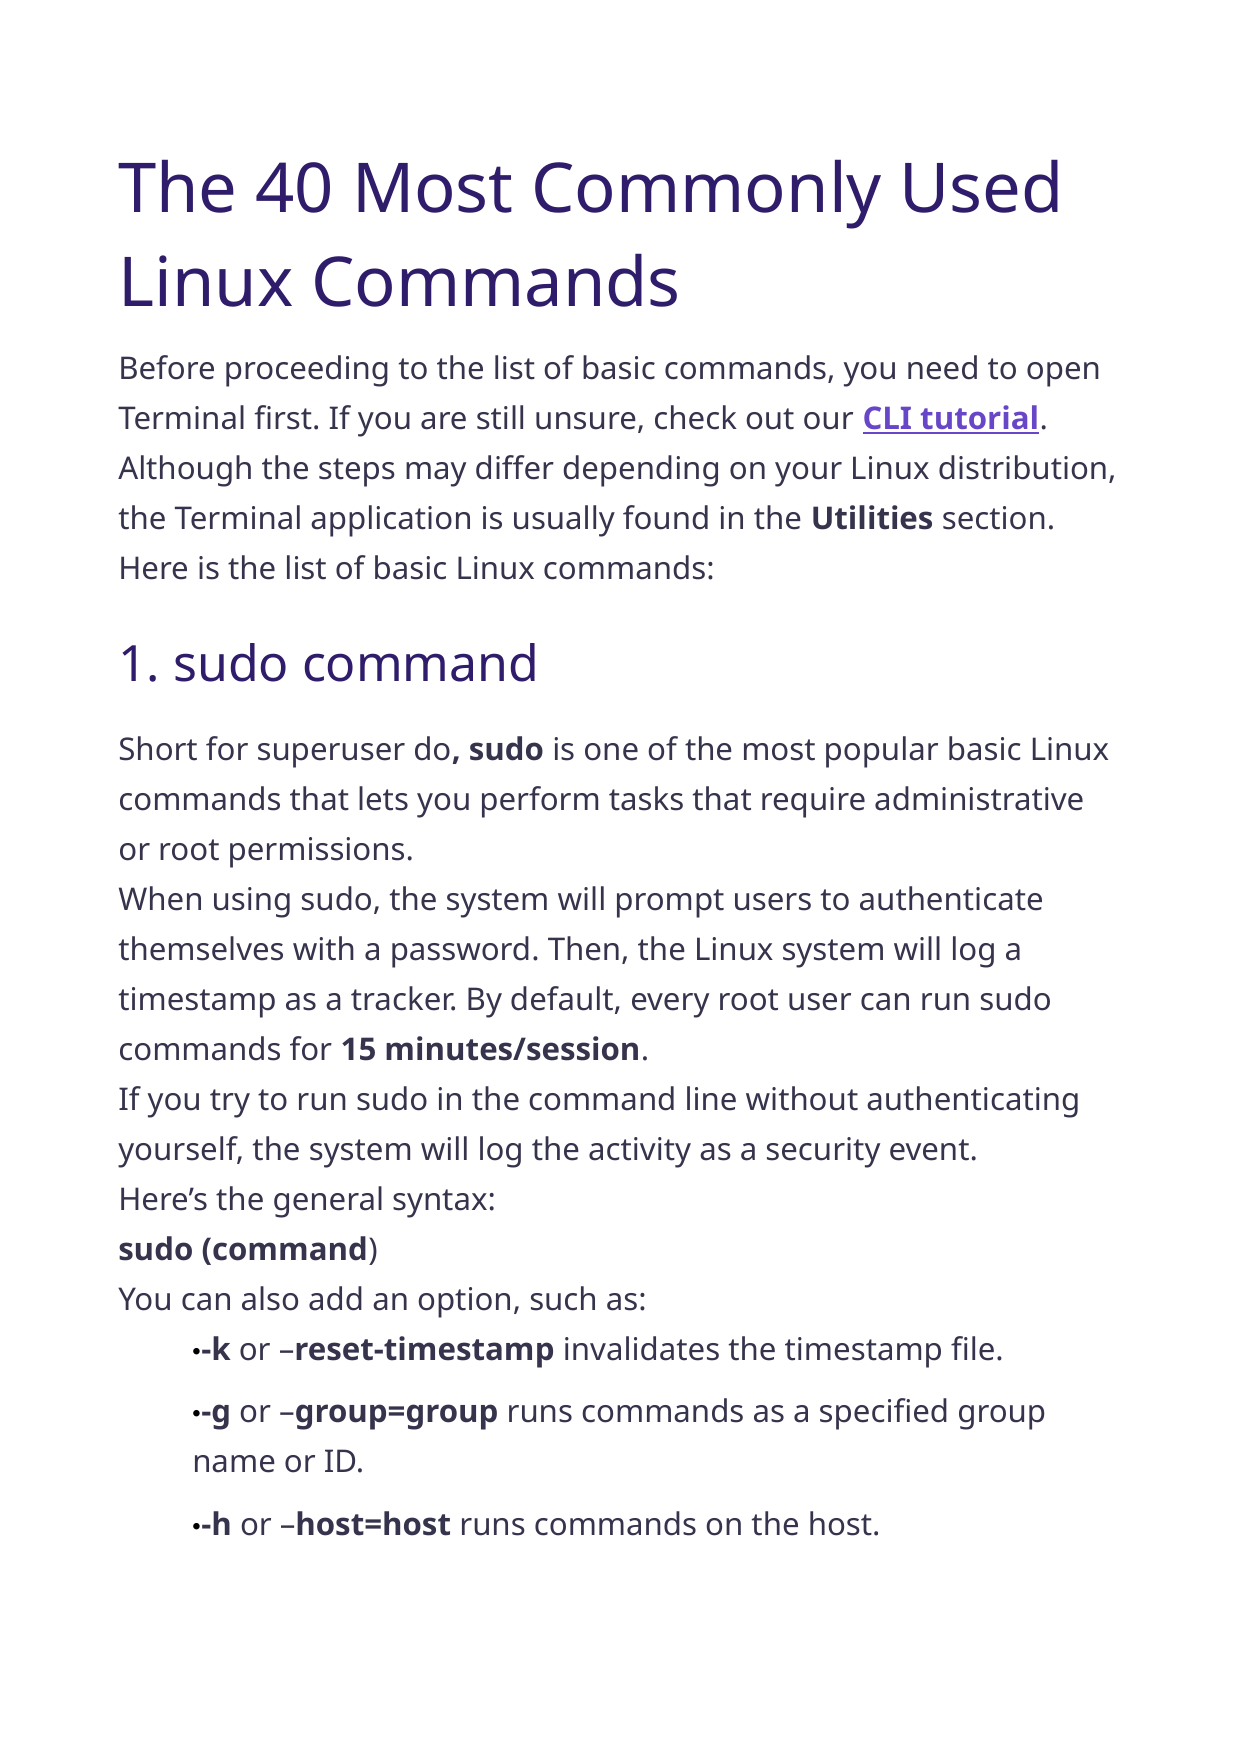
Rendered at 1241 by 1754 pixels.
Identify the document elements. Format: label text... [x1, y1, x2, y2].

list -k or –reset-timestamp invalidates the timestamp file. [118, 1319, 1122, 1369]
subtitle The 40 Most Commonly Used Linux Commands [118, 139, 1122, 326]
list -h or –host=host runs commands on the host. [118, 1494, 1122, 1544]
text Here is the list of basic Linux commands: [118, 539, 1122, 589]
text Short for superuser do, sudo is one of the most popular basic Linux commands that lets you perform tasks that require administrative or root permissions. [118, 719, 1122, 869]
text You can also add an option, such as: [118, 1269, 1122, 1319]
text When using sudo, the system will prompt users to authenticate themselves with a password. Then, the Linux system will log a timestamp as a tracker. By default, every root user can run sudo commands for 15 minutes/session. [118, 869, 1122, 1069]
text If you try to run sudo in the command line without authenticating yourself, the system will log the activity as a security event. [118, 1069, 1122, 1169]
text Here’s the general syntax: [118, 1169, 1122, 1219]
subtitle 1. sudo command [118, 628, 1122, 696]
list -g or –group=group runs commands as a specified group name or ID. [118, 1382, 1122, 1482]
text Although the steps may differ depending on your Linux distribution, the Terminal application is usually found in the Utilities section. [118, 439, 1122, 539]
text sudo (command) [118, 1219, 1122, 1269]
text Before proceeding to the list of basic commands, you need to open Terminal first. If you are still unsure, check out our CLI tutorial. [118, 339, 1122, 439]
